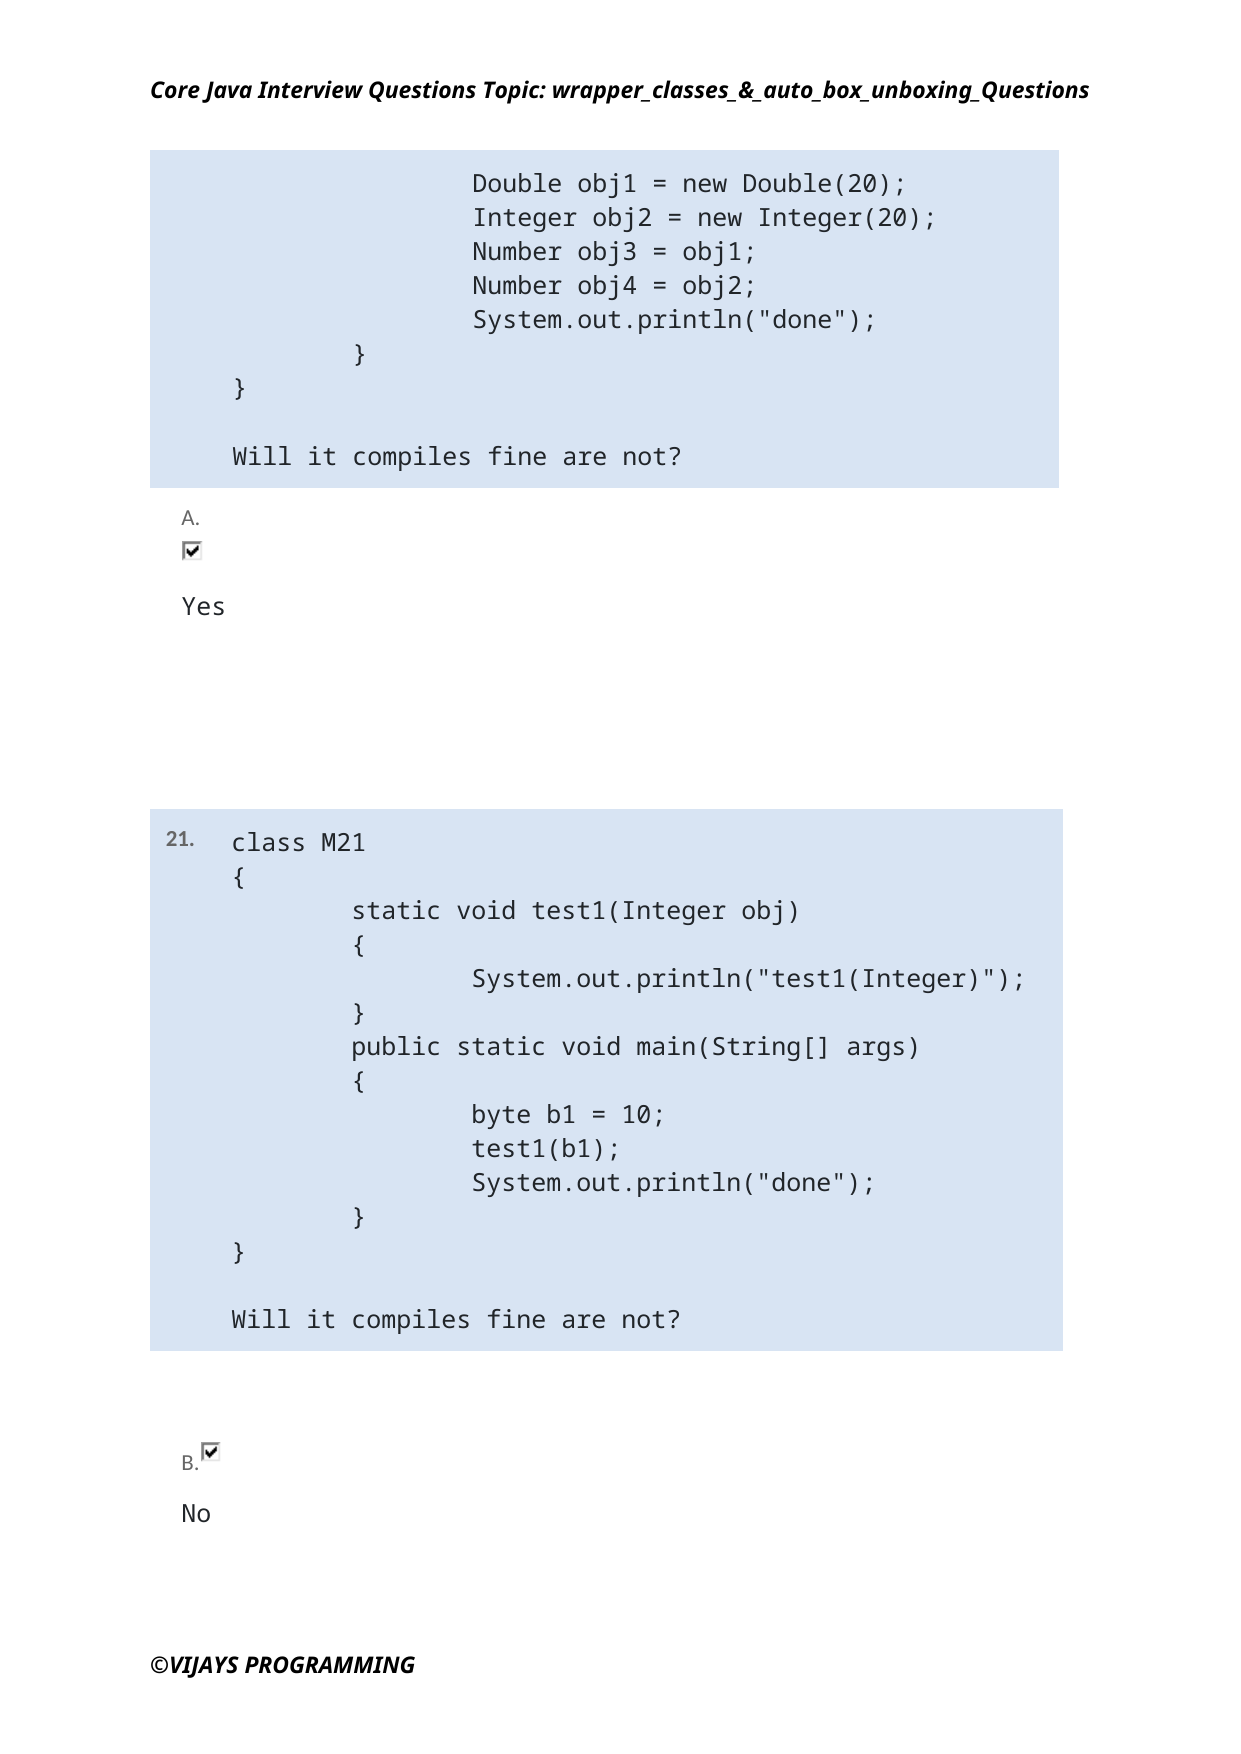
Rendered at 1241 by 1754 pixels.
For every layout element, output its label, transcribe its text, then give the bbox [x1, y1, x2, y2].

table_cell [1059, 150, 1090, 488]
table_header 21. [150, 809, 216, 1351]
table_header class M21 { static void test1(Integer obj) { System.out.println("test1(Integer)"); } public static void main(String[] args) { byte b1 = 10; test1(b1); System.out.println("done"); } } Will it compiles fine are not? [216, 809, 1063, 1351]
table_header [181, 1367, 242, 1435]
table_cell [150, 1351, 1090, 1579]
table_cell [150, 150, 216, 488]
table_header B. No [181, 1435, 242, 1563]
table_cell [150, 488, 1090, 809]
table_header [181, 725, 242, 793]
table_header [1063, 809, 1090, 1351]
table_cell Double obj1 = new Double(20); Integer obj2 = new Integer(20); Number obj3 = obj1; Number obj4 = obj2; System.out.println("done"); } } Will it compiles fine are not? [216, 150, 1059, 488]
table_header A. Yes [181, 504, 242, 725]
